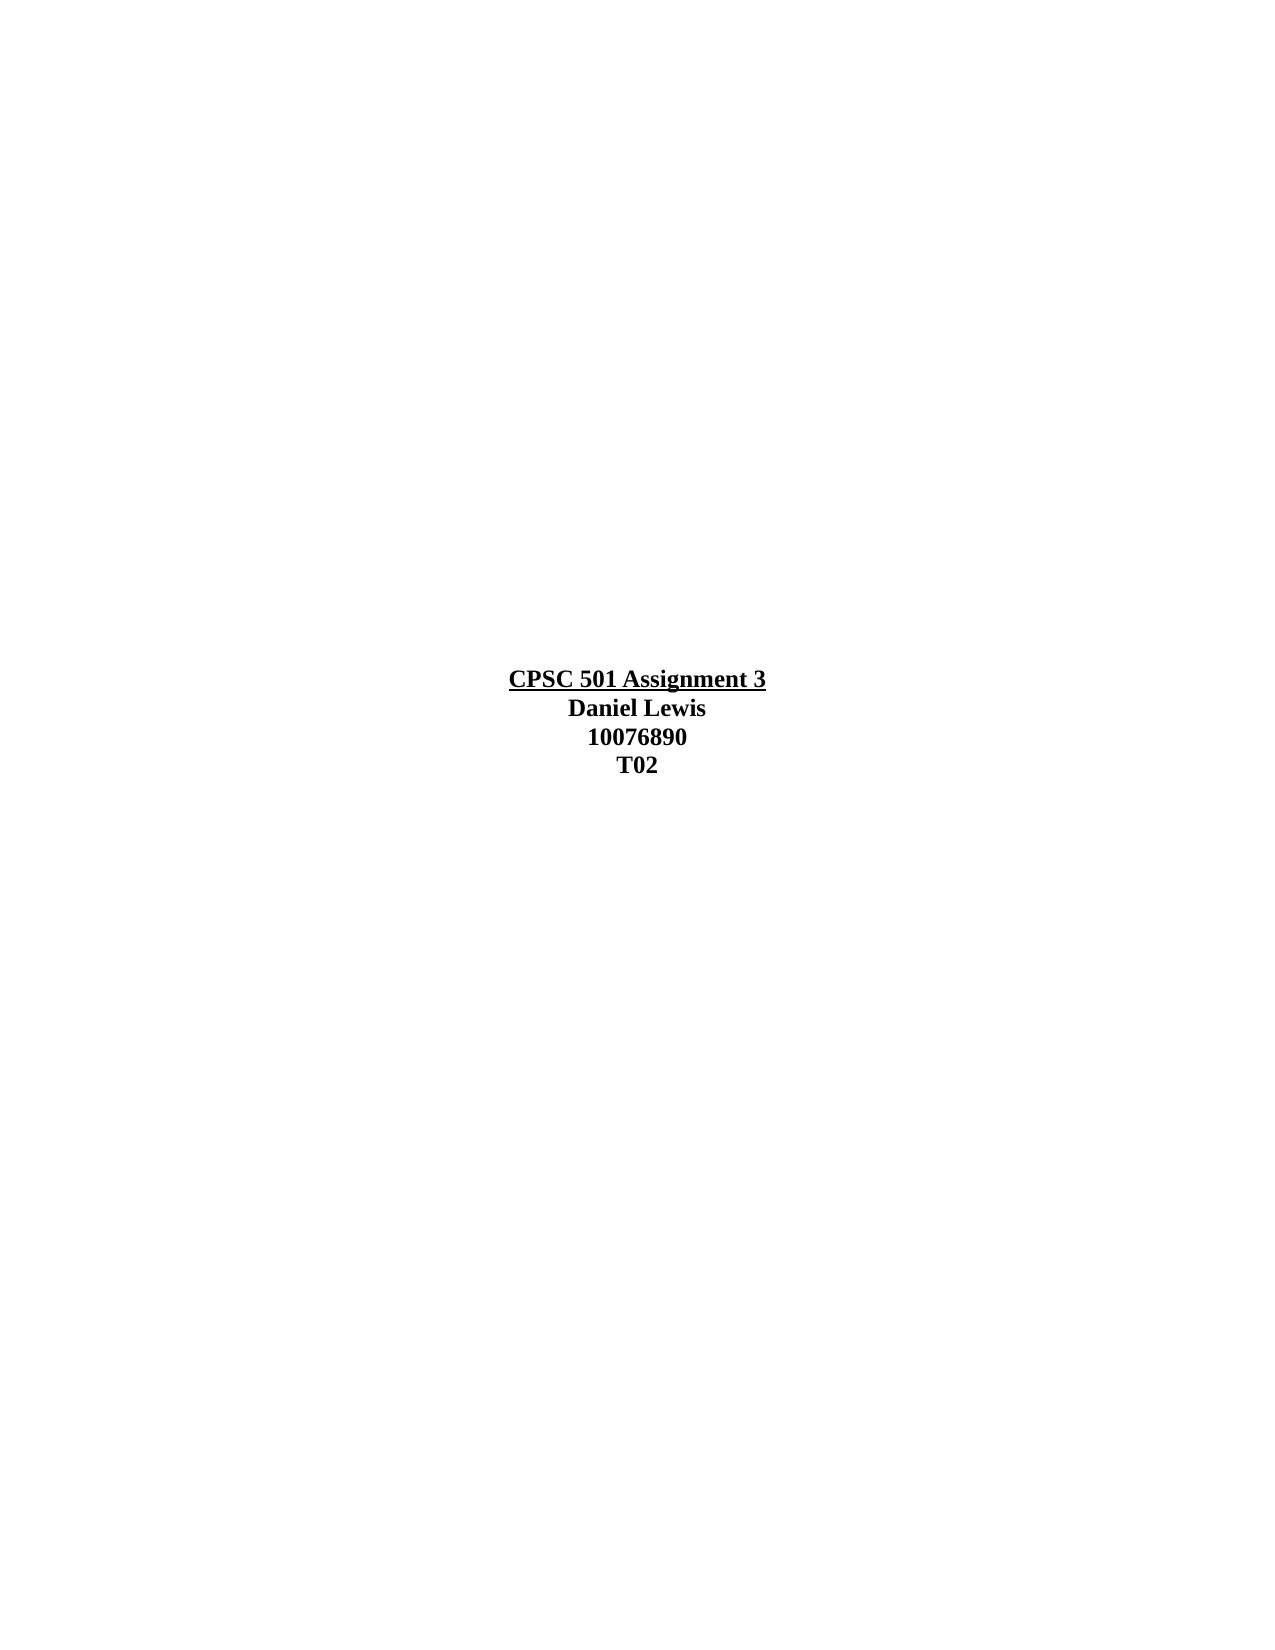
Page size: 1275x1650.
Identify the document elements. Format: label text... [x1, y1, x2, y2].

text T02 [65, 751, 1209, 779]
text Daniel Lewis [65, 693, 1209, 722]
text CPSC 501 Assignment 3 [65, 664, 1209, 693]
text 10076890 [65, 722, 1209, 751]
